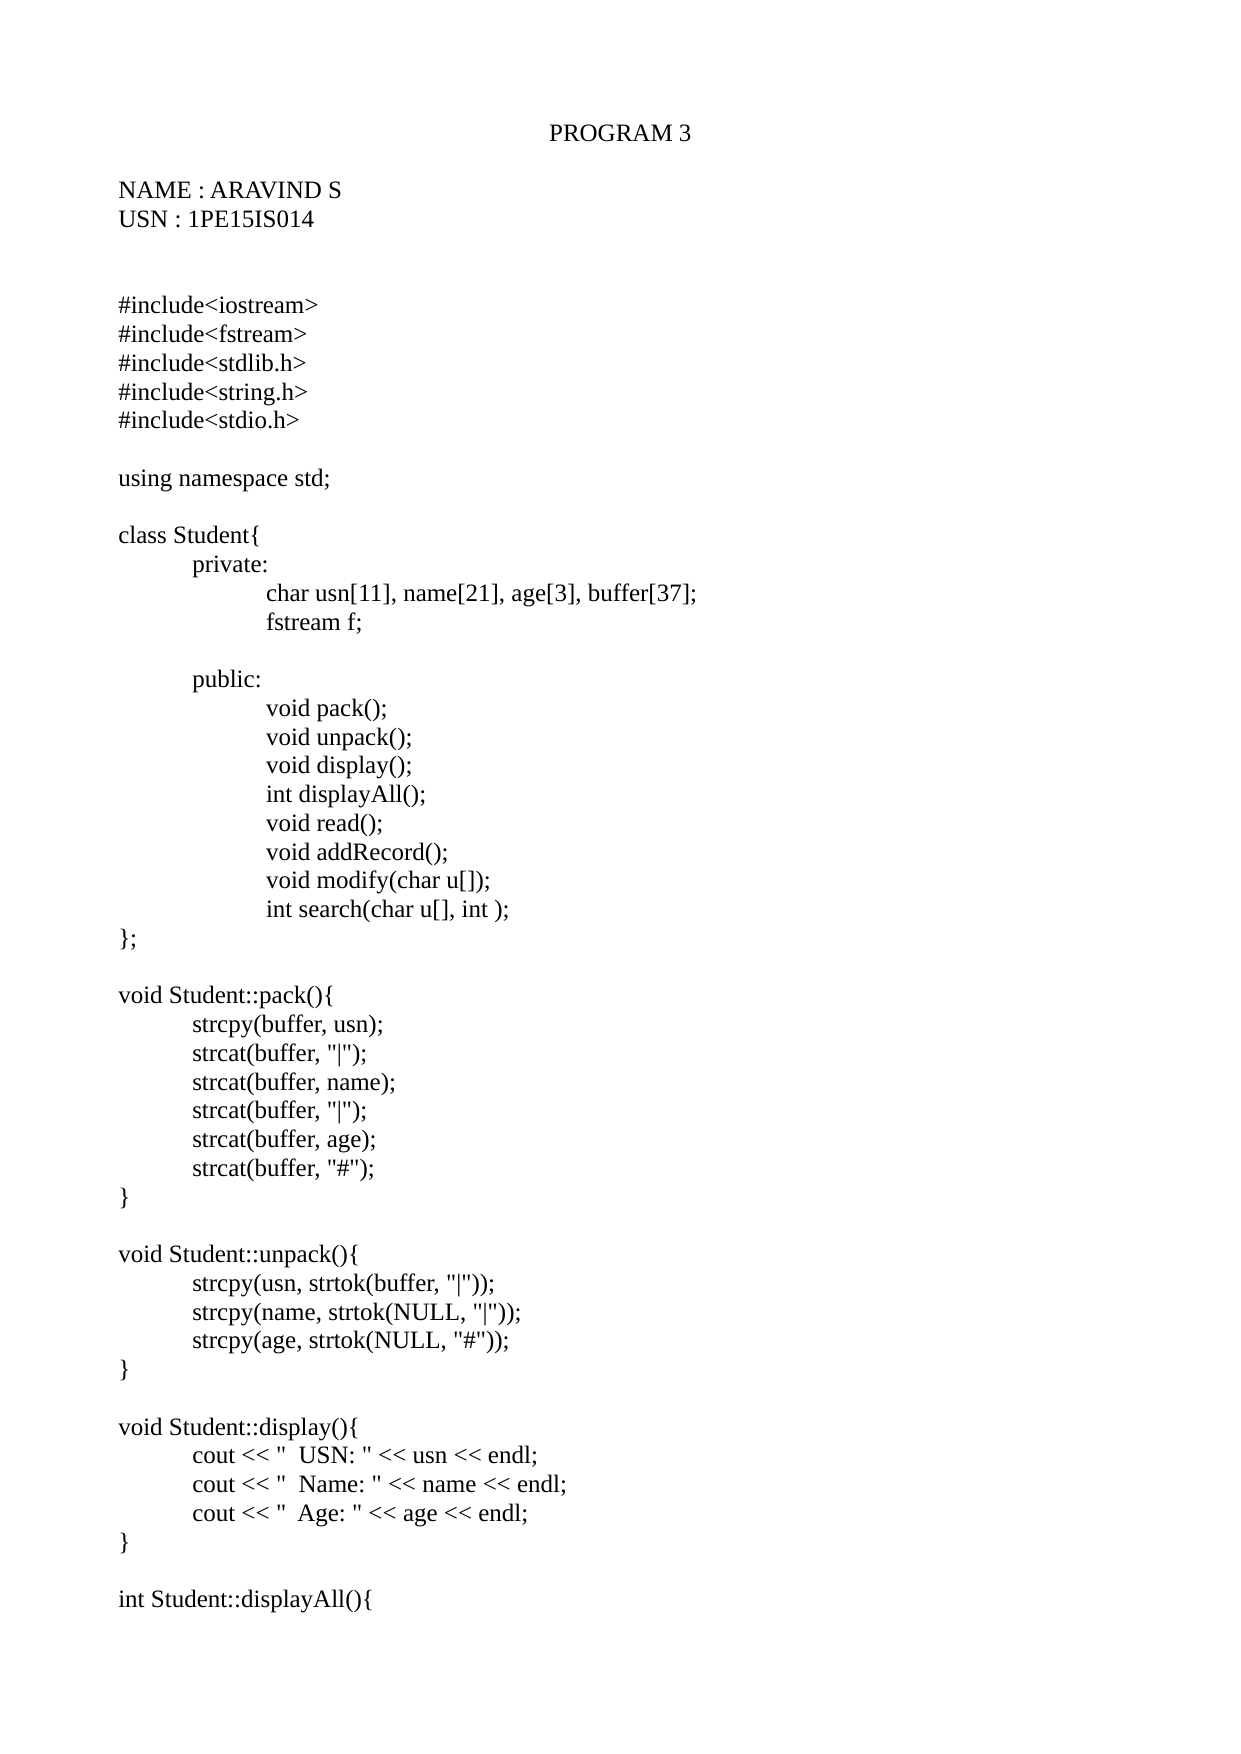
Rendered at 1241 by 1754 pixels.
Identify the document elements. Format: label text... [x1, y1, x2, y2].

text } [118, 1182, 1122, 1211]
text } [118, 1354, 1122, 1383]
text cout << " USN: " << usn << endl; [118, 1441, 1122, 1469]
text int search(char u[], int ); [118, 894, 1122, 923]
text strcat(buffer, "|"); [118, 1096, 1122, 1124]
text cout << " Name: " << name << endl; [118, 1469, 1122, 1498]
text strcat(buffer, name); [118, 1067, 1122, 1096]
text void read(); [118, 808, 1122, 837]
text PROGRAM 3 [118, 118, 1122, 147]
text strcpy(name, strtok(NULL, "|")); [118, 1297, 1122, 1326]
text strcpy(buffer, usn); [118, 1009, 1122, 1038]
text void display(); [118, 751, 1122, 779]
text void Student::display(){ [118, 1412, 1122, 1441]
text } [118, 1527, 1122, 1556]
text int Student::displayAll(){ [118, 1584, 1122, 1613]
text public: [118, 664, 1122, 693]
text strcat(buffer, "|"); [118, 1038, 1122, 1067]
text #include<string.h> [118, 377, 1122, 406]
text class Student{ [118, 521, 1122, 549]
text #include<fstream> [118, 319, 1122, 348]
text strcat(buffer, age); [118, 1124, 1122, 1153]
text }; [118, 923, 1122, 952]
text #include<stdlib.h> [118, 348, 1122, 377]
text private: [118, 549, 1122, 578]
text void pack(); [118, 693, 1122, 722]
text using namespace std; [118, 463, 1122, 492]
text strcat(buffer, "#"); [118, 1153, 1122, 1182]
text cout << " Age: " << age << endl; [118, 1498, 1122, 1527]
text char usn[11], name[21], age[3], buffer[37]; [118, 578, 1122, 607]
text fstream f; [118, 607, 1122, 636]
text int displayAll(); [118, 779, 1122, 808]
text strcpy(age, strtok(NULL, "#")); [118, 1326, 1122, 1354]
text void modify(char u[]); [118, 866, 1122, 894]
text void addRecord(); [118, 837, 1122, 866]
text void unpack(); [118, 722, 1122, 751]
text #include<iostream> [118, 291, 1122, 319]
text #include<stdio.h> [118, 406, 1122, 434]
text USN : 1PE15IS014 [118, 204, 1122, 233]
text NAME : ARAVIND S [118, 176, 1122, 204]
text void Student::pack(){ [118, 981, 1122, 1009]
text strcpy(usn, strtok(buffer, "|")); [118, 1268, 1122, 1297]
text void Student::unpack(){ [118, 1239, 1122, 1268]
